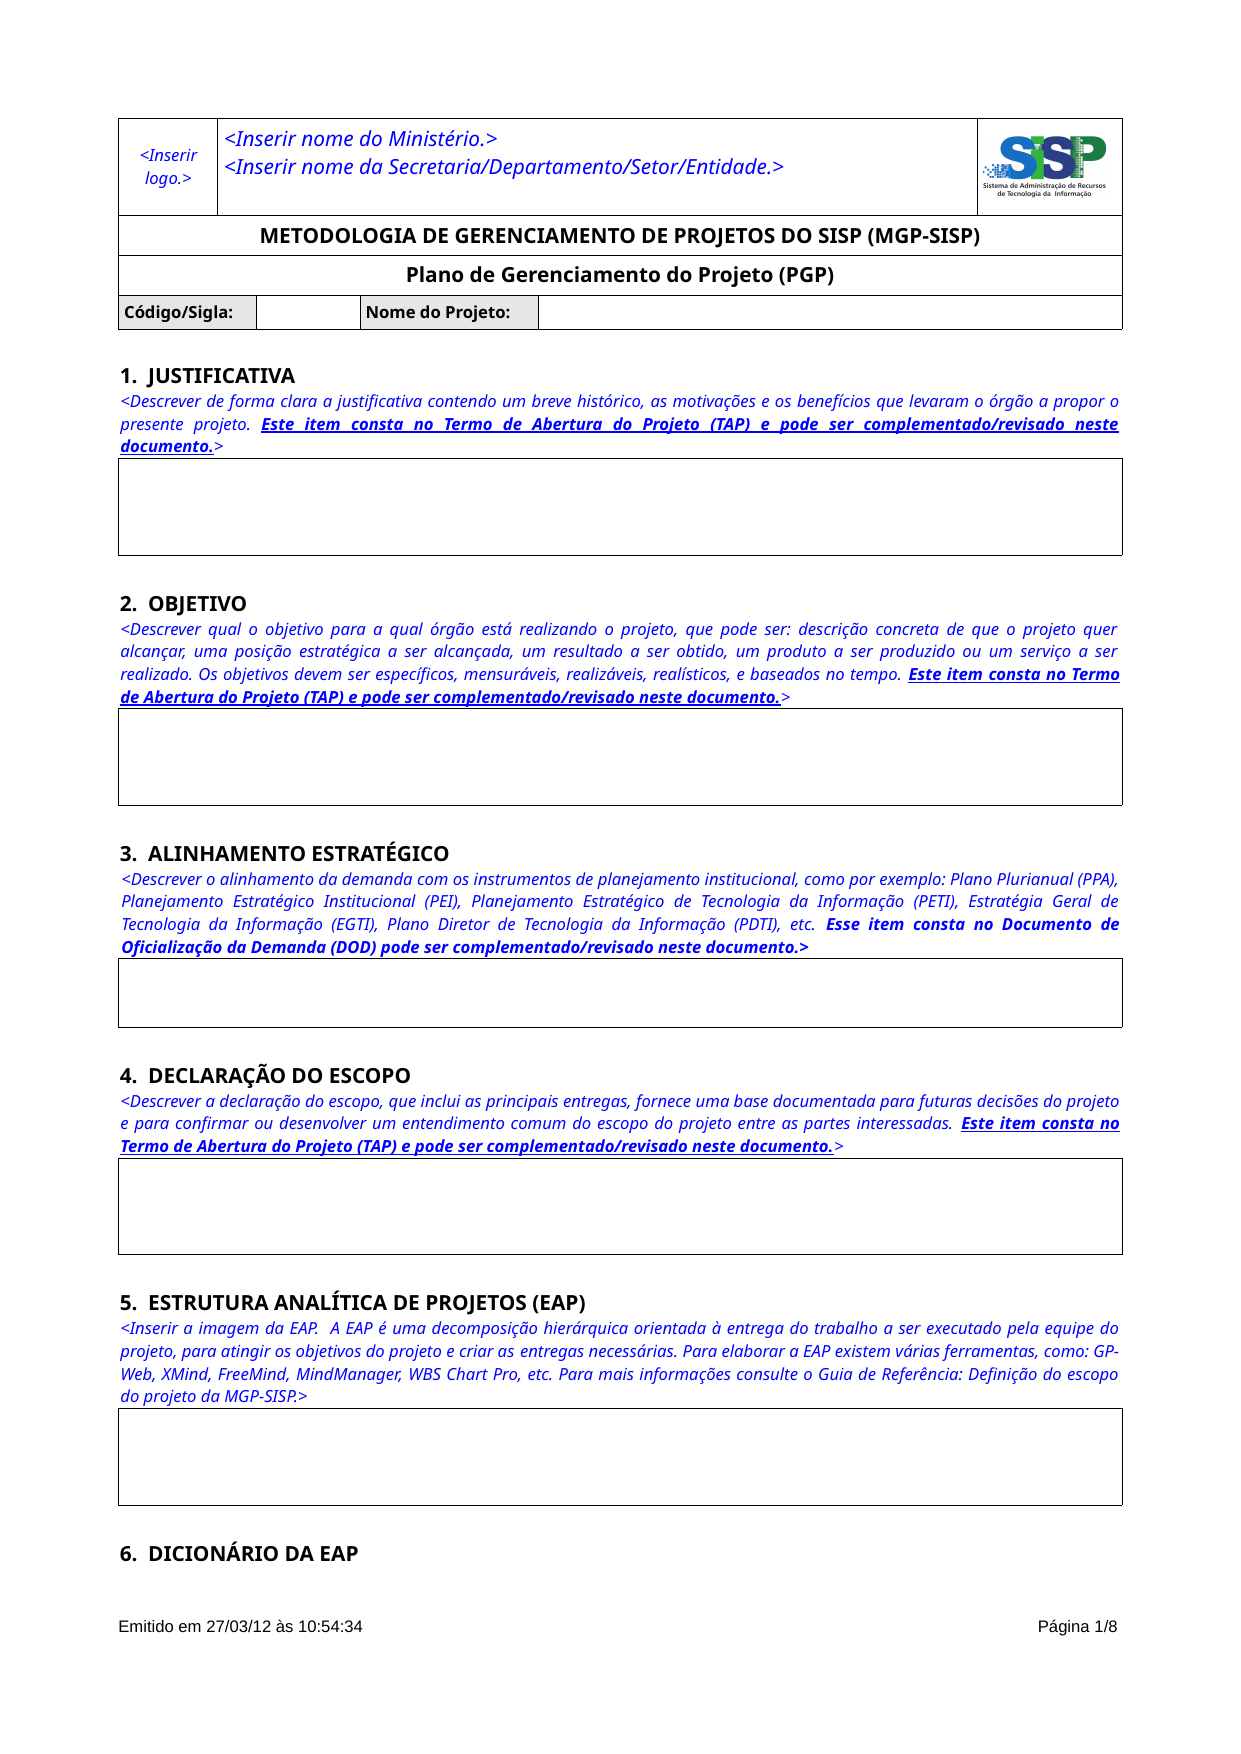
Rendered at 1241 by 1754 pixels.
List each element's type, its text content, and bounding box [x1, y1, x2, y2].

list JUSTIFICATIVA [119, 361, 1122, 389]
list DICIONÁRIO DA EAP [119, 1539, 1122, 1567]
picture [982, 135, 1110, 198]
list <Descrever qual o objetivo para a qual órgão está realizando o projeto, que pode ser: descrição concreta de que o projeto quer alcançar, uma posição estratégica a ser alcançada, um resultado a ser obtido, um produto a ser produzido ou um serviço a ser realizado. Os objetivos devem ser específicos, mensuráveis, realizáveis, realísticos, e baseados no tempo. Este item consta no Termo de Abertura do Projeto (TAP) e pode ser complementado/revisado neste documento.> [120, 617, 1122, 708]
table_header [119, 1409, 1122, 1504]
list DECLARAÇÃO DO ESCOPO [119, 1061, 1122, 1089]
list <Descrever o alinhamento da demanda com os instrumentos de planejamento institucional, como por exemplo: Plano Plurianual (PPA), Planejamento Estratégico Institucional (PEI), Planejamento Estratégico de Tecnologia da Informação (PETI), Estratégia Geral de Tecnologia da Informação (EGTI), Plano Diretor de Tecnologia da Informação (PDTI), etc. Esse item consta no Documento de Oficialização da Demanda (DOD) pode ser complementado/revisado neste documento.> [121, 867, 1122, 958]
table_header [119, 959, 1122, 1027]
list ALINHAMENTO ESTRATÉGICO [119, 839, 1122, 867]
list <Descrever de forma clara a justificativa contendo um breve histórico, as motivações e os benefícios que levaram o órgão a propor o presente projeto. Este item consta no Termo de Abertura do Projeto (TAP) e pode ser complementado/revisado neste documento.> [120, 389, 1122, 458]
list OBJETIVO [119, 589, 1122, 617]
table_header [119, 459, 1122, 554]
list <Descrever a declaração do escopo, que inclui as principais entregas, fornece uma base documentada para futuras decisões do projeto e para confirmar ou desenvolver um entendimento comum do escopo do projeto entre as partes interessadas. Este item consta no Termo de Abertura do Projeto (TAP) e pode ser complementado/revisado neste documento.> [120, 1089, 1122, 1157]
list ESTRUTURA ANALÍTICA DE PROJETOS (EAP) [119, 1288, 1122, 1317]
list <Inserir a imagem da EAP. A EAP é uma decomposição hierárquica orientada à entrega do trabalho a ser executado pela equipe do projeto, para atingir os objetivos do projeto e criar as entregas necessárias. Para elaborar a EAP existem várias ferramentas, como: GP-Web, XMind, FreeMind, MindManager, WBS Chart Pro, etc. Para mais informações consulte o Guia de Referência: Definição do escopo do projeto da MGP-SISP.> [120, 1317, 1122, 1408]
table_header [119, 1159, 1122, 1254]
table_header [119, 709, 1122, 805]
